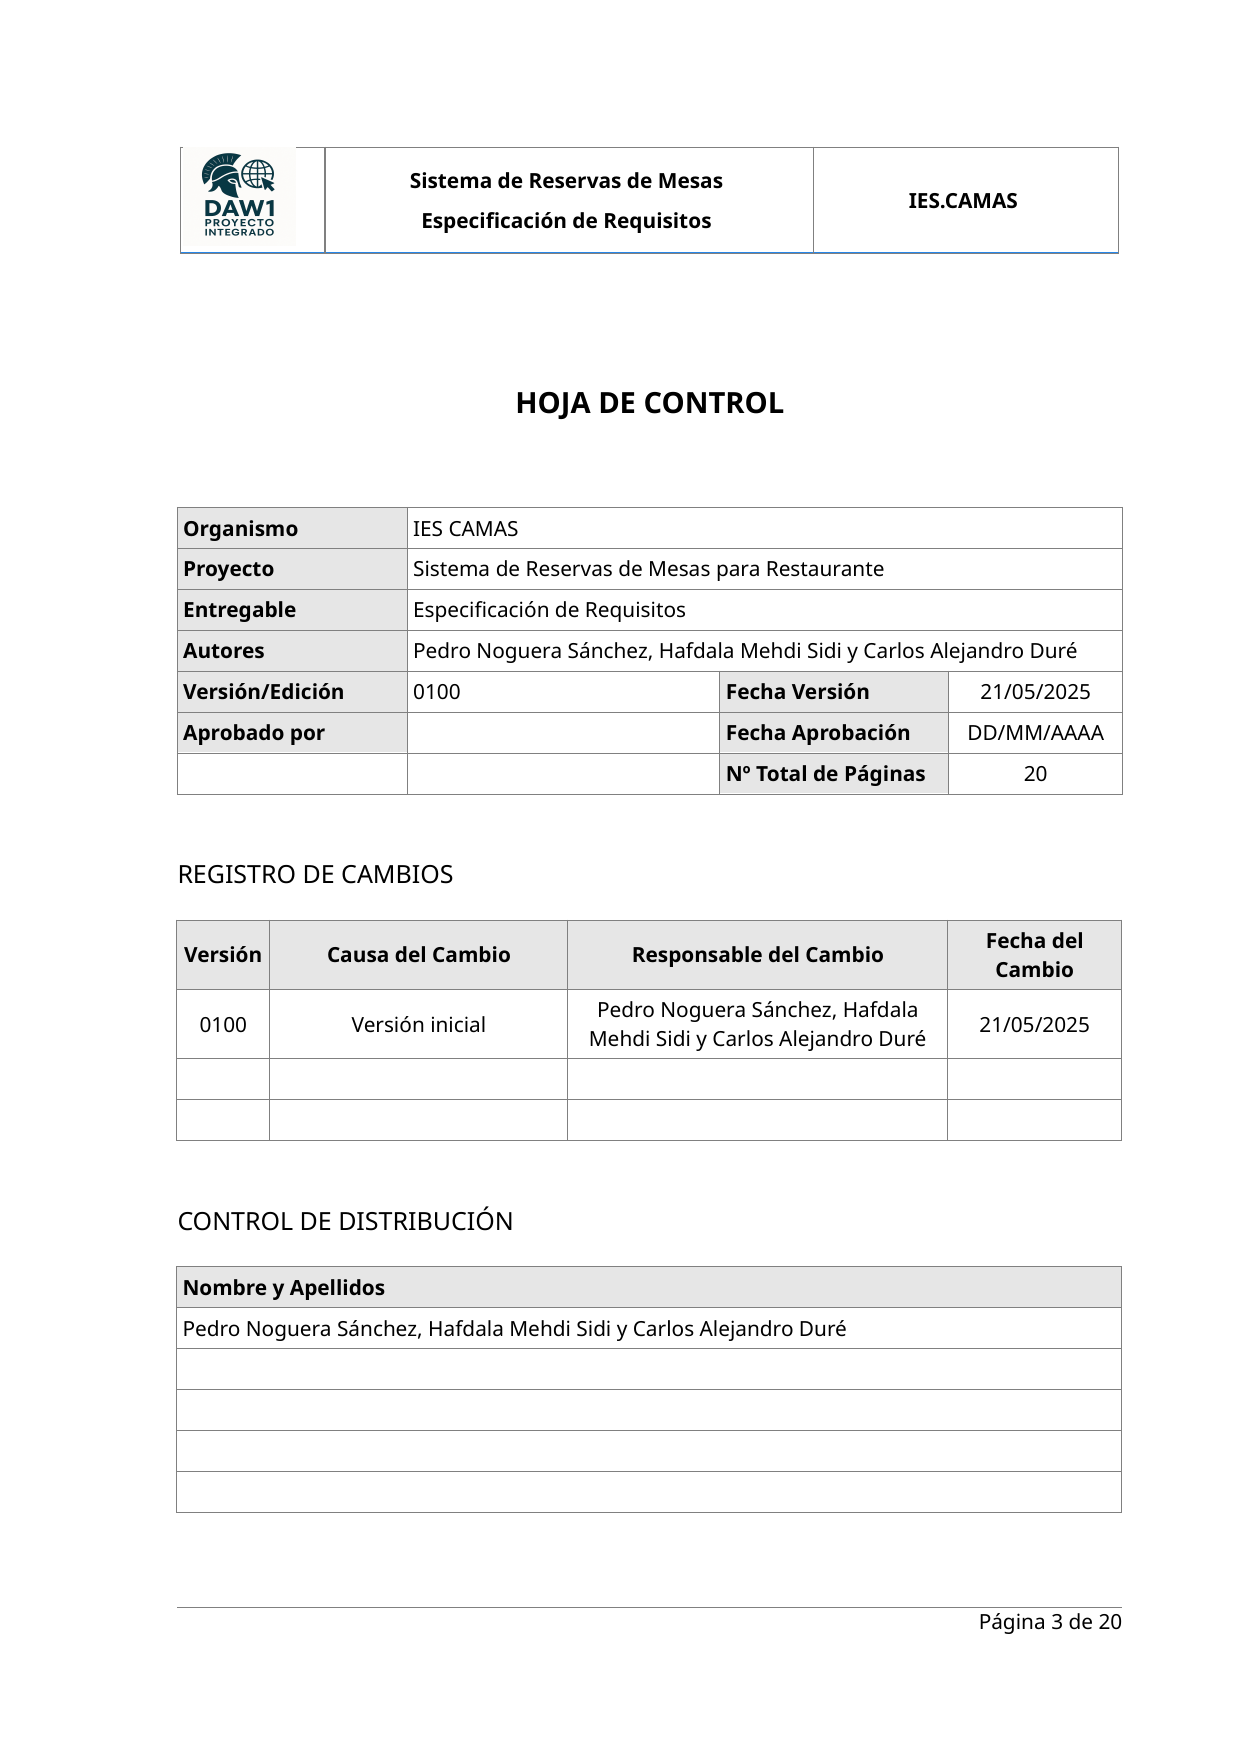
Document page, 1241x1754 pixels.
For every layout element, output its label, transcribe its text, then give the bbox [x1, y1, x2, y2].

table_cell [948, 1059, 1121, 1099]
table_header Fecha del Cambio [948, 921, 1121, 989]
text REGISTRO DE CAMBIOS [177, 857, 1122, 891]
table_header Nombre y Apellidos [177, 1267, 1121, 1307]
table_cell Autores [178, 631, 407, 671]
table_cell [177, 1390, 1121, 1430]
table_cell [177, 1100, 269, 1140]
table_cell Nº Total de Páginas [720, 754, 948, 793]
table_cell Pedro Noguera Sánchez, Hafdala Mehdi Sidi y Carlos Alejandro Duré [408, 631, 1122, 671]
table_cell Versión/Edición [178, 672, 407, 712]
table_header Causa del Cambio [270, 921, 567, 989]
table_cell [270, 1059, 567, 1099]
table_cell 21/05/2025 [949, 672, 1122, 712]
table_cell [177, 1349, 1121, 1389]
table_cell [177, 1431, 1121, 1471]
text HOJA DE CONTROL [177, 382, 1122, 422]
table_header Responsable del Cambio [568, 921, 947, 989]
table_cell 21/05/2025 [948, 990, 1121, 1058]
table_cell Proyecto [178, 549, 407, 589]
text CONTROL DE DISTRIBUCIÓN [177, 1204, 1122, 1238]
table_cell [568, 1100, 947, 1140]
table_cell [177, 1472, 1121, 1512]
table_cell Versión inicial [270, 990, 567, 1058]
table_cell Entregable [178, 590, 407, 630]
table_header Versión [177, 921, 269, 989]
table_cell Pedro Noguera Sánchez, Hafdala Mehdi Sidi y Carlos Alejandro Duré [177, 1308, 1121, 1348]
table_cell [177, 1059, 269, 1099]
table_cell 0100 [177, 990, 269, 1058]
table_cell Sistema de Reservas de Mesas para Restaurante [408, 549, 1122, 589]
table_cell Fecha Aprobación [720, 713, 948, 752]
table_cell Pedro Noguera Sánchez, Hafdala Mehdi Sidi y Carlos Alejandro Duré [568, 990, 947, 1058]
table_cell Aprobado por [178, 713, 407, 752]
table_cell DD/MM/AAAA [949, 713, 1122, 752]
table_cell Especificación de Requisitos [408, 590, 1122, 630]
table_cell [408, 754, 719, 793]
table_cell [270, 1100, 567, 1140]
table_cell [568, 1059, 947, 1099]
table_cell [408, 713, 719, 752]
table_cell [948, 1100, 1121, 1140]
table_cell [178, 754, 407, 793]
table_cell 0100 [408, 672, 719, 712]
table_cell Fecha Versión [720, 672, 948, 712]
table_header Organismo [178, 508, 407, 548]
table_header IES CAMAS [408, 508, 1122, 548]
picture [183, 147, 296, 246]
table_cell 18 [949, 754, 1122, 793]
